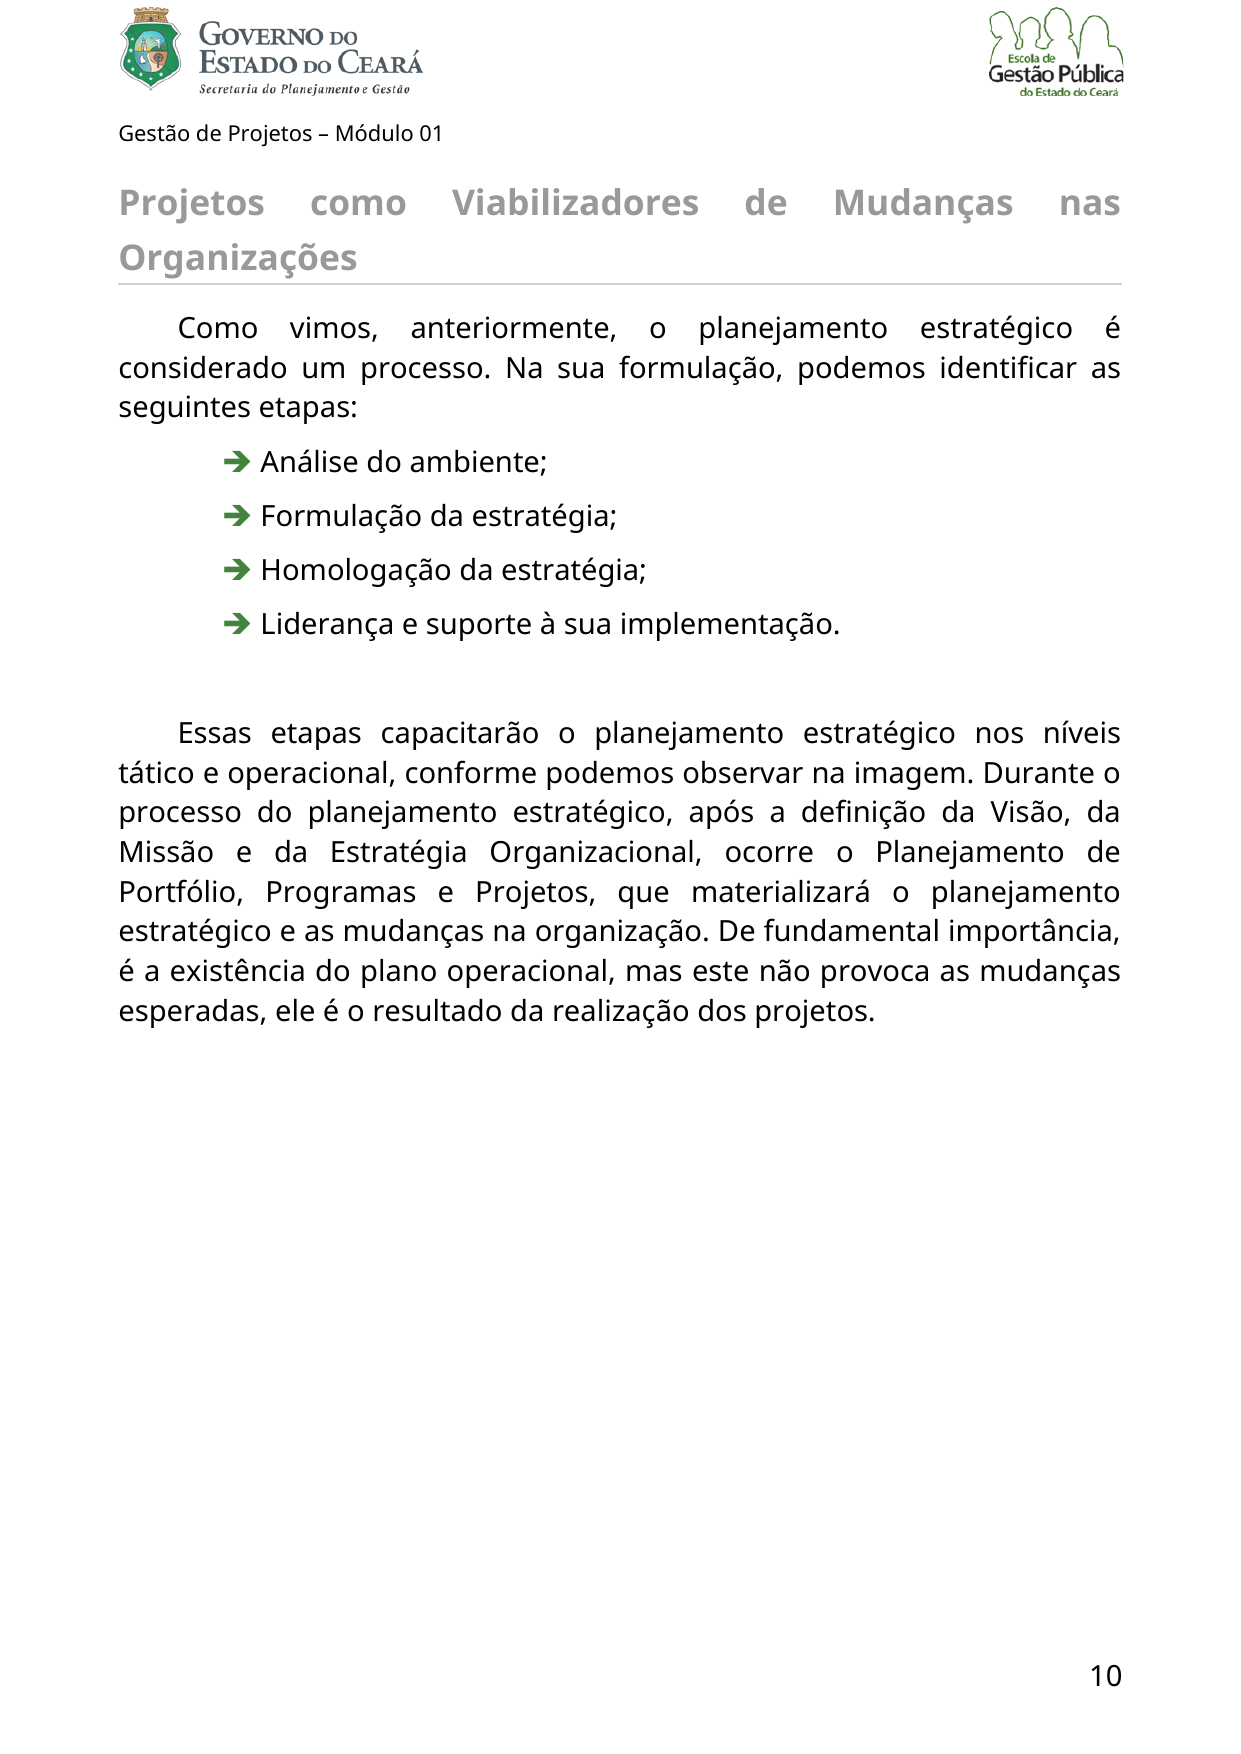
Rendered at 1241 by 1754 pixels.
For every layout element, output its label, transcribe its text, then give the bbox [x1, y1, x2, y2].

picture [120, 7, 1124, 96]
list Homologação da estratégia; [162, 549, 1122, 589]
list Formulação da estratégia; [162, 495, 1122, 535]
text Como vimos, anteriormente, o planejamento estratégico é considerado um processo. Na sua formulação, podemos identificar as seguintes etapas: [118, 307, 1122, 426]
subtitle Projetos como Viabilizadores de Mudanças nas Organizações [118, 177, 1122, 283]
text Essas etapas capacitarão o planejamento estratégico nos níveis tático e operacional, conforme podemos observar na imagem. Durante o processo do planejamento estratégico, após a definição da Visão, da Missão e da Estratégia Organizacional, ocorre o Planejamento de Portfólio, Programas e Projetos, que materializará o planejamento estratégico e as mudanças na organização. De fundamental importância, é a existência do plano operacional, mas este não provoca as mudanças esperadas, ele é o resultado da realização dos projetos. [118, 712, 1122, 1030]
list Liderança e suporte à sua implementação. [162, 604, 1122, 643]
list Análise do ambiente; [162, 441, 1122, 481]
